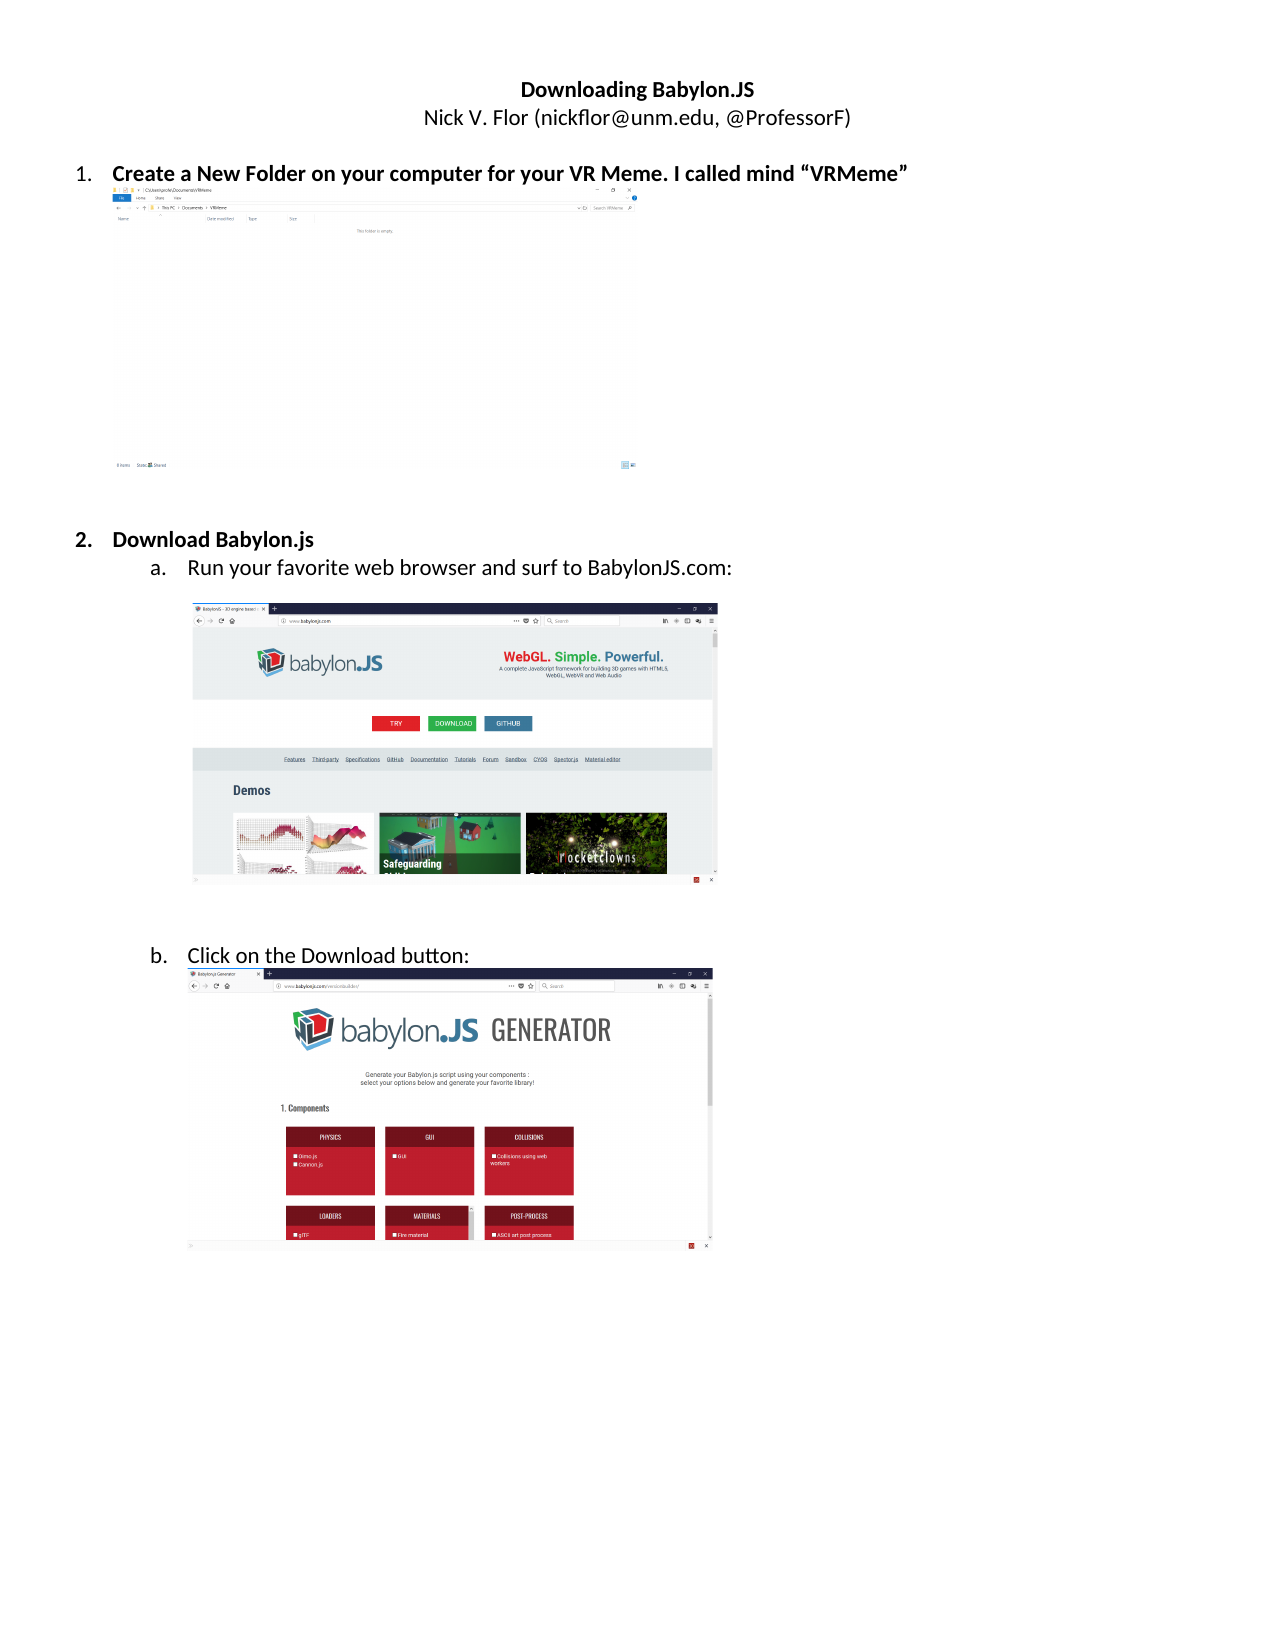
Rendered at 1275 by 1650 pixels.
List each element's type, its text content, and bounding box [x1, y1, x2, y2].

list Run your favorite web browser and surf to BabylonJS.com: [150, 553, 1200, 941]
text Nick V. Flor (nickflor@unm.edu, @ProfessorF) [75, 103, 1200, 131]
list Create a New Folder on your computer for your VR Meme. I called mind “VRMeme” [75, 159, 1200, 525]
text Downloading Babylon.JS [75, 75, 1200, 103]
list Download Babylon.js [75, 525, 1200, 553]
list Click on the Download button: [150, 941, 1200, 1278]
